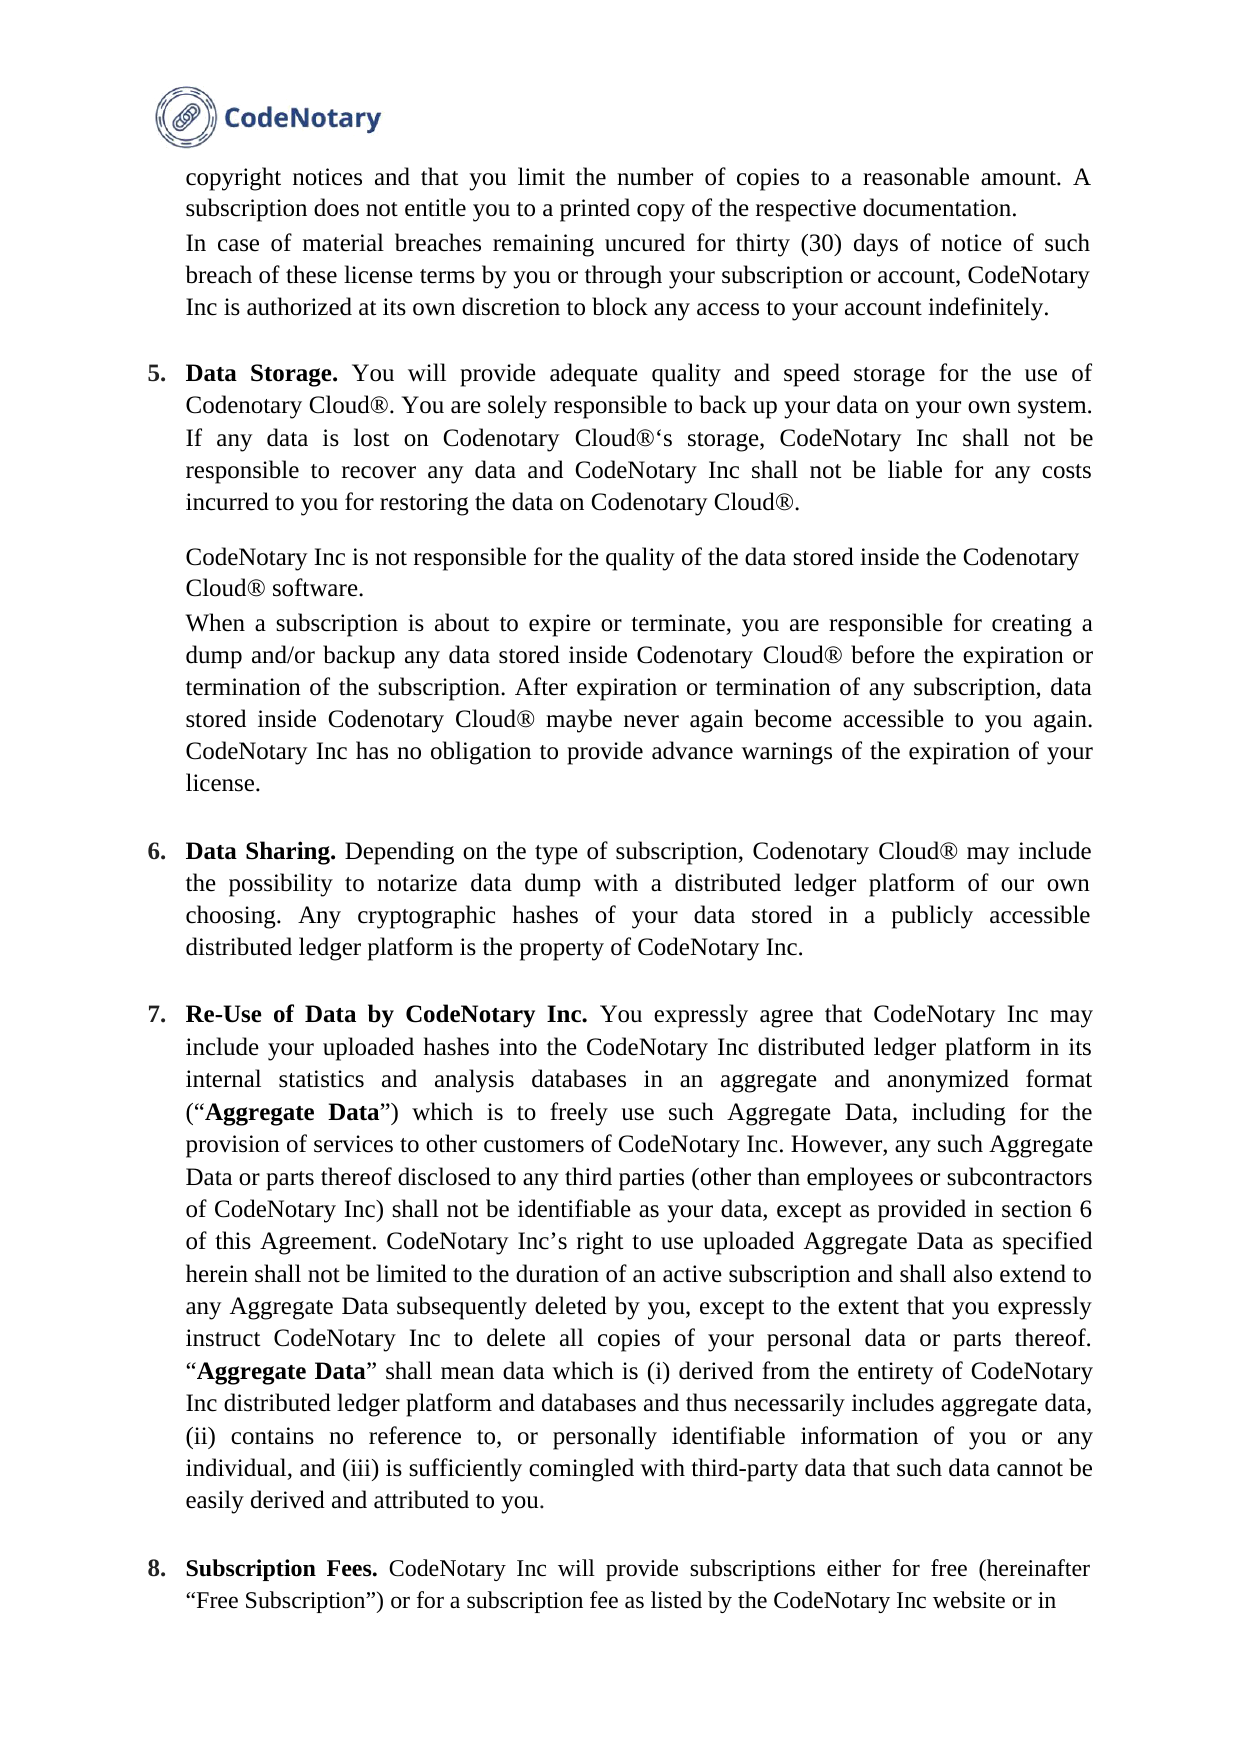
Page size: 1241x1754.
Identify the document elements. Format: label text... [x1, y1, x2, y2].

list Data Storage. You will provide adequate quality and speed storage for the use of Codenotary Cloud®. You are solely responsible to back up your data on your own system. If any data is lost on Codenotary Cloud®‘s storage, CodeNotary Inc shall not be responsible to recover any data and CodeNotary Inc shall not be liable for any costs incurred to you for restoring the data on Codenotary Cloud®. [147, 358, 1094, 516]
text copyright notices and that you limit the number of copies to a reasonable amount. A subscription does not entitle you to a printed copy of the respective documentation. [185, 162, 1092, 222]
text When a subscription is about to expire or terminate, you are responsible for creating a dump and/or backup any data stored inside Codenotary Cloud® before the expiration or termination of the subscription. After expiration or termination of any subscription, data stored inside Codenotary Cloud® maybe never again become accessible to you again. CodeNotary Inc has no obligation to provide advance warnings of the expiration of your license. [185, 608, 1094, 797]
text In case of material breaches remaining uncured for thirty (30) days of notice of such breach of these license terms by you or through your subscription or account, CodeNotary Inc is authorized at its own discretion to block any access to your account indefinitely. [185, 228, 1092, 320]
picture [147, 73, 389, 161]
list Subscription Fees. CodeNotary Inc will provide subscriptions either for free (hereinafter “Free Subscription”) or for a subscription fee as listed by the CodeNotary Inc website or in [147, 1553, 1092, 1614]
list Data Sharing. Depending on the type of subscription, Codenotary Cloud® may include the possibility to notarize data dump with a distributed ledger platform of our own choosing. Any cryptographic hashes of your data stored in a publicly accessible distributed ledger platform is the property of CodeNotary Inc. [147, 836, 1092, 961]
list Re-Use of Data by CodeNotary Inc. You expressly agree that CodeNotary Inc may include your uploaded hashes into the CodeNotary Inc distributed ledger platform in its internal statistics and analysis databases in an aggregate and anonymized format (“Aggregate Data”) which is to freely use such Aggregate Data, including for the provision of services to other customers of CodeNotary Inc. However, any such Aggregate Data or parts thereof disclosed to any third parties (other than employees or subcontractors of CodeNotary Inc) shall not be identifiable as your data, except as provided in section 6 of this Agreement. CodeNotary Inc’s right to use uploaded Aggregate Data as specified herein shall not be limited to the duration of an active subscription and shall also extend to any Aggregate Data subsequently deleted by you, except to the extent that you expressly instruct CodeNotary Inc to delete all copies of your personal data or parts thereof. “Aggregate Data” shall mean data which is (i) derived from the entirety of CodeNotary Inc distributed ledger platform and databases and thus necessarily includes aggregate data, (ii) contains no reference to, or personally identifiable information of you or any individual, and (iii) is sufficiently comingled with third-party data that such data cannot be easily derived and attributed to you. [147, 999, 1094, 1514]
text CodeNotary Inc is not responsible for the quality of the data stored inside the Codenotary Cloud® software. [185, 542, 1092, 602]
